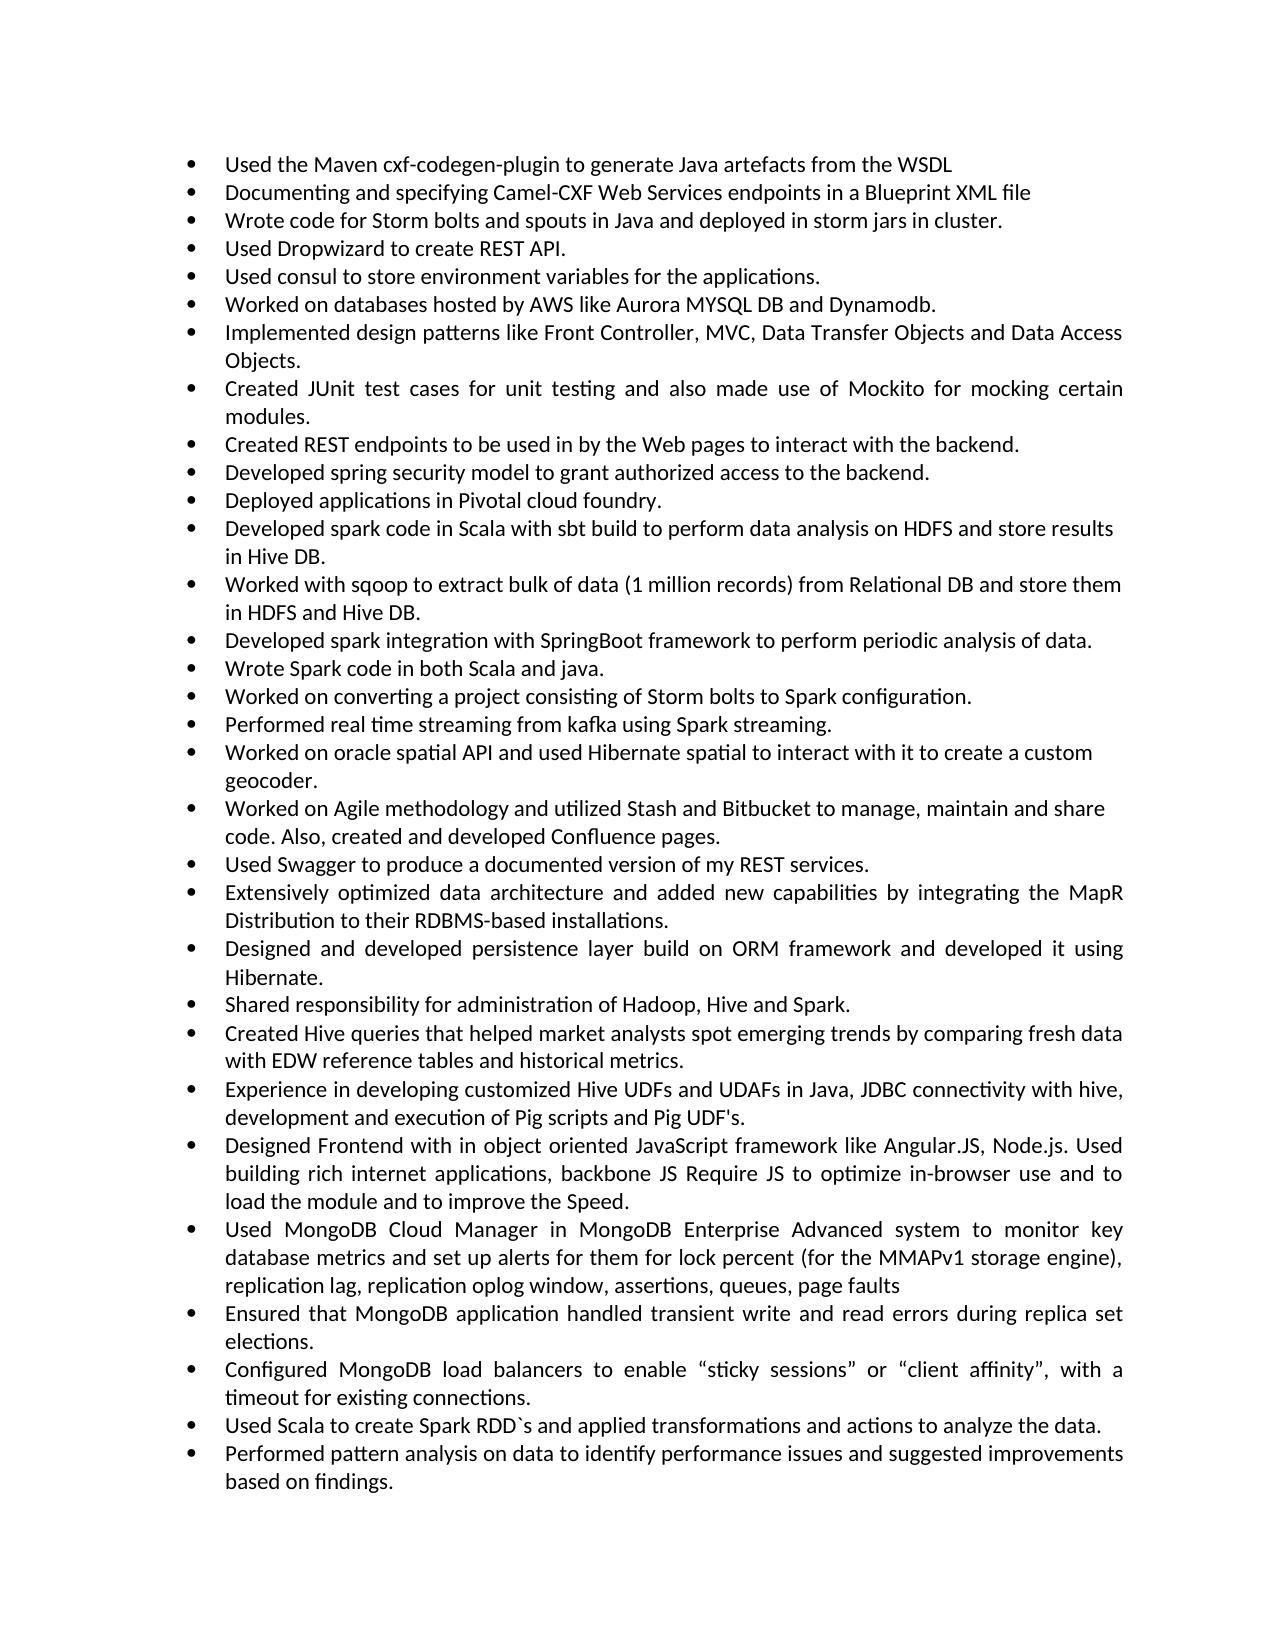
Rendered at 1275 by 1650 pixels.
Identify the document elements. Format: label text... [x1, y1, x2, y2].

list Documenting and specifying Camel-CXF Web Services endpoints in a Blueprint XML file [187, 178, 1125, 206]
list Experience in developing customized Hive UDFs and UDAFs in Java, JDBC connectivity with hive, development and execution of Pig scripts and Pig UDF's. [187, 1075, 1125, 1131]
list Extensively optimized data architecture and added new capabilities by integrating the MapR Distribution to their RDBMS-based installations. [187, 878, 1125, 934]
list Used MongoDB Cloud Manager in MongoDB Enterprise Advanced system to monitor key database metrics and set up alerts for them for lock percent (for the MMAPv1 storage engine), replication lag, replication oplog window, assertions, queues, page faults [187, 1215, 1125, 1299]
list Created JUnit test cases for unit testing and also made use of Mockito for mocking certain modules. [187, 374, 1125, 430]
list Used the Maven cxf-codegen-plugin to generate Java artefacts from the WSDL [187, 150, 1125, 178]
list Wrote Spark code in both Scala and java. [187, 654, 1125, 682]
list Worked with sqoop to extract bulk of data (1 million records) from Relational DB and store them in HDFS and Hive DB. [187, 570, 1125, 626]
list Used Swagger to produce a documented version of my REST services. [187, 851, 1125, 878]
list Deployed applications in Pivotal cloud foundry. [187, 486, 1125, 514]
list Implemented design patterns like Front Controller, MVC, Data Transfer Objects and Data Access Objects. [187, 318, 1125, 374]
list Worked on Agile methodology and utilized Stash and Bitbucket to manage, maintain and share code. Also, created and developed Confluence pages. [187, 794, 1125, 851]
list Used Dropwizard to create REST API. [187, 234, 1125, 262]
list Wrote code for Storm bolts and spouts in Java and deployed in storm jars in cluster. [187, 206, 1125, 234]
list Worked on converting a project consisting of Storm bolts to Spark configuration. [187, 682, 1125, 710]
list Designed Frontend with in object oriented JavaScript framework like Angular.JS, Node.js. Used building rich internet applications, backbone JS Require JS to optimize in-browser use and to load the module and to improve the Speed. [187, 1131, 1125, 1215]
list Performed real time streaming from kafka using Spark streaming. [187, 710, 1125, 738]
list Developed spark integration with SpringBoot framework to perform periodic analysis of data. [187, 626, 1125, 654]
list Configured MongoDB load balancers to enable “sticky sessions” or “client affinity”, with a timeout for existing connections. [187, 1355, 1125, 1411]
list Worked on oracle spatial API and used Hibernate spatial to interact with it to create a custom geocoder. [187, 738, 1125, 794]
list Used Scala to create Spark RDD`s and applied transformations and actions to analyze the data. [187, 1411, 1125, 1439]
list Designed and developed persistence layer build on ORM framework and developed it using Hibernate. [187, 934, 1125, 991]
list Used consul to store environment variables for the applications. [187, 262, 1125, 290]
list Performed pattern analysis on data to identify performance issues and suggested improvements based on findings. [187, 1439, 1125, 1495]
list Created REST endpoints to be used in by the Web pages to interact with the backend. [187, 430, 1125, 458]
list Developed spring security model to grant authorized access to the backend. [187, 458, 1125, 486]
list Ensured that MongoDB application handled transient write and read errors during replica set elections. [187, 1299, 1125, 1355]
list Worked on databases hosted by AWS like Aurora MYSQL DB and Dynamodb. [187, 290, 1125, 318]
list Shared responsibility for administration of Hadoop, Hive and Spark. [187, 991, 1125, 1019]
list Developed spark code in Scala with sbt build to perform data analysis on HDFS and store results in Hive DB. [187, 514, 1125, 570]
list Created Hive queries that helped market analysts spot emerging trends by comparing fresh data with EDW reference tables and historical metrics. [187, 1019, 1125, 1075]
